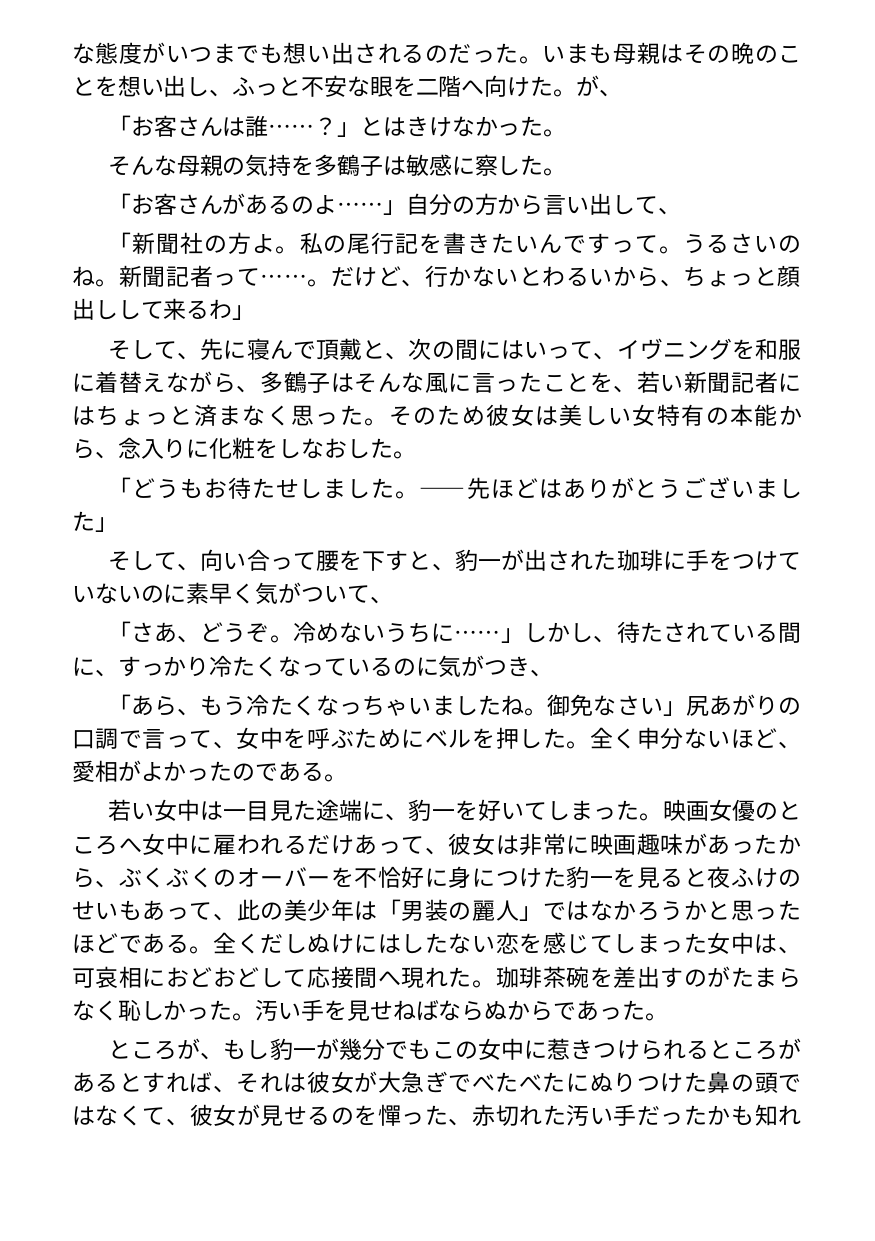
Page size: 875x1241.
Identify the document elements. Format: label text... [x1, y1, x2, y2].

text 若い女中は一目見た途端に、豹一を好いてしまった。映画女優のところへ女中に雇われるだけあって、彼女は非常に映画趣味があったから、ぶくぶくのオーバーを不恰好に身につけた豹一を見ると夜ふけのせいもあって、此の美少年は「男装の麗人」ではなかろうかと思ったほどである。全くだしぬけにはしたない恋を感じてしまった女中は、可哀相におどおどして応接間へ現れた。珈琲茶碗を差出すのがたまらなく恥しかった。汚い手を見せねばならぬからであった。 [72, 793, 802, 1026]
text な態度がいつまでも想い出されるのだった。いまも母親はその晩のことを想い出し、ふっと不安な眼を二階へ向けた。が、 [72, 36, 802, 102]
text 「新聞社の方よ。私の尾行記を書きたいんですって。うるさいのね。新聞記者って……。だけど、行かないとわるいから、ちょっと顔出しして来るわ」 [72, 226, 802, 326]
text 「さあ、どうぞ。冷めないうちに……」しかし、待たされている間に、すっかり冷たくなっているのに気がつき、 [72, 615, 802, 682]
text 「あら、もう冷たくなっちゃいましたね。御免なさい」尻あがりの口調で言って、女中を呼ぶためにベルを押した。全く申分ないほど、愛相がよかったのである。 [72, 688, 802, 787]
text そして、向い合って腰を下すと、豹一が出された珈琲に手をつけていないのに素早く気がついて、 [72, 543, 802, 609]
text ところが、もし豹一が幾分でもこの女中に惹きつけられるところがあるとすれば、それは彼女が大急ぎでべたべたにぬりつけた鼻の頭ではなくて、彼女が見せるのを憚った、赤切れた汚い手だったかも知れ [72, 1032, 802, 1131]
text 「お客さんは誰……？」とはきけなかった。 [72, 108, 802, 142]
text 「お客さんがあるのよ……」自分の方から言い出して、 [72, 187, 802, 220]
text 「どうもお待たせしました。――先ほどはありがとうございました」 [72, 470, 802, 537]
text そんな母親の気持を多鶴子は敏感に察した。 [72, 148, 802, 181]
text そして、先に寝んで頂戴と、次の間にはいって、イヴニングを和服に着替えながら、多鶴子はそんな風に言ったことを、若い新聞記者にはちょっと済まなく思った。そのため彼女は美しい女特有の本能から、念入りに化粧をしなおした。 [72, 332, 802, 464]
